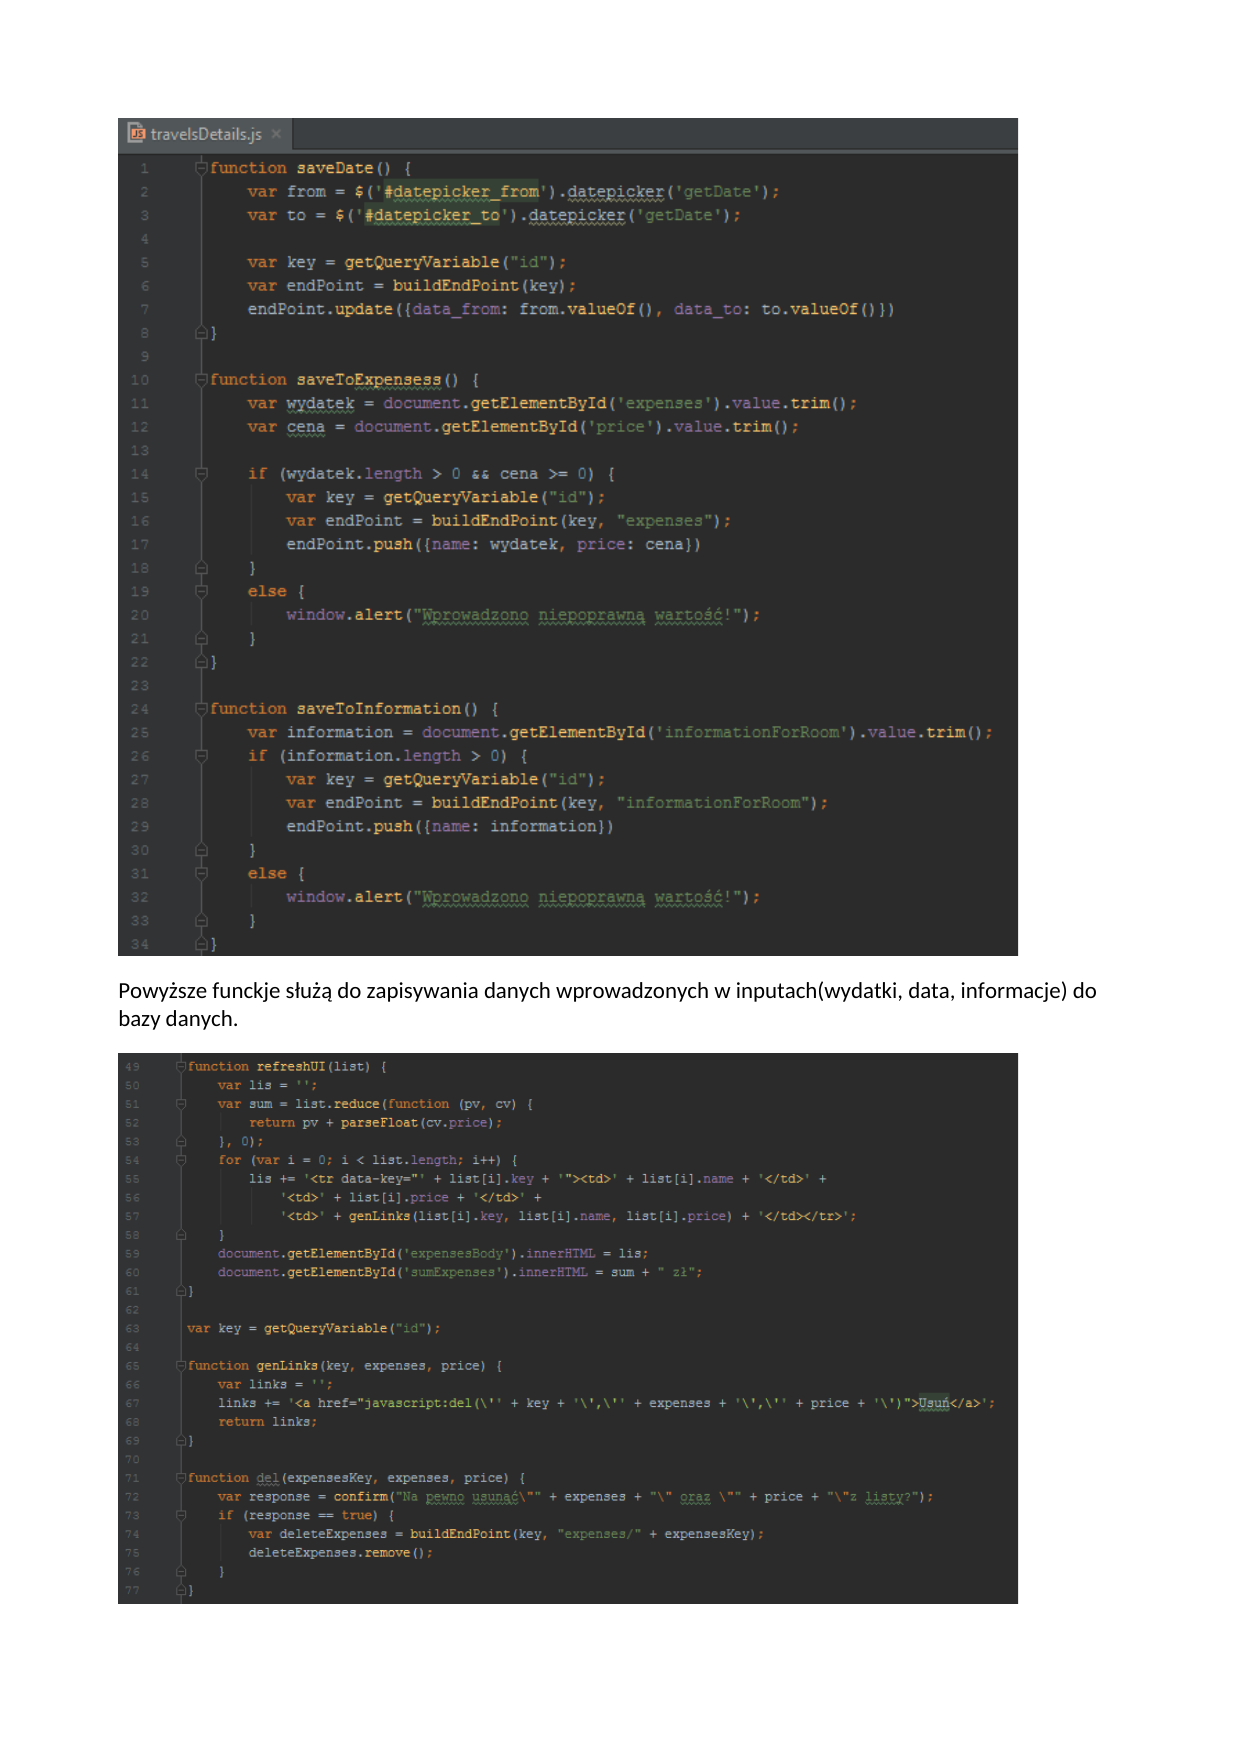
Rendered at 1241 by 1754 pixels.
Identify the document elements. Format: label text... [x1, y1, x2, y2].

text Powyższe funckje służą do zapisywania danych wprowadzonych w inputach(wydatki, data, informacje) do bazy danych. [118, 976, 1122, 1032]
